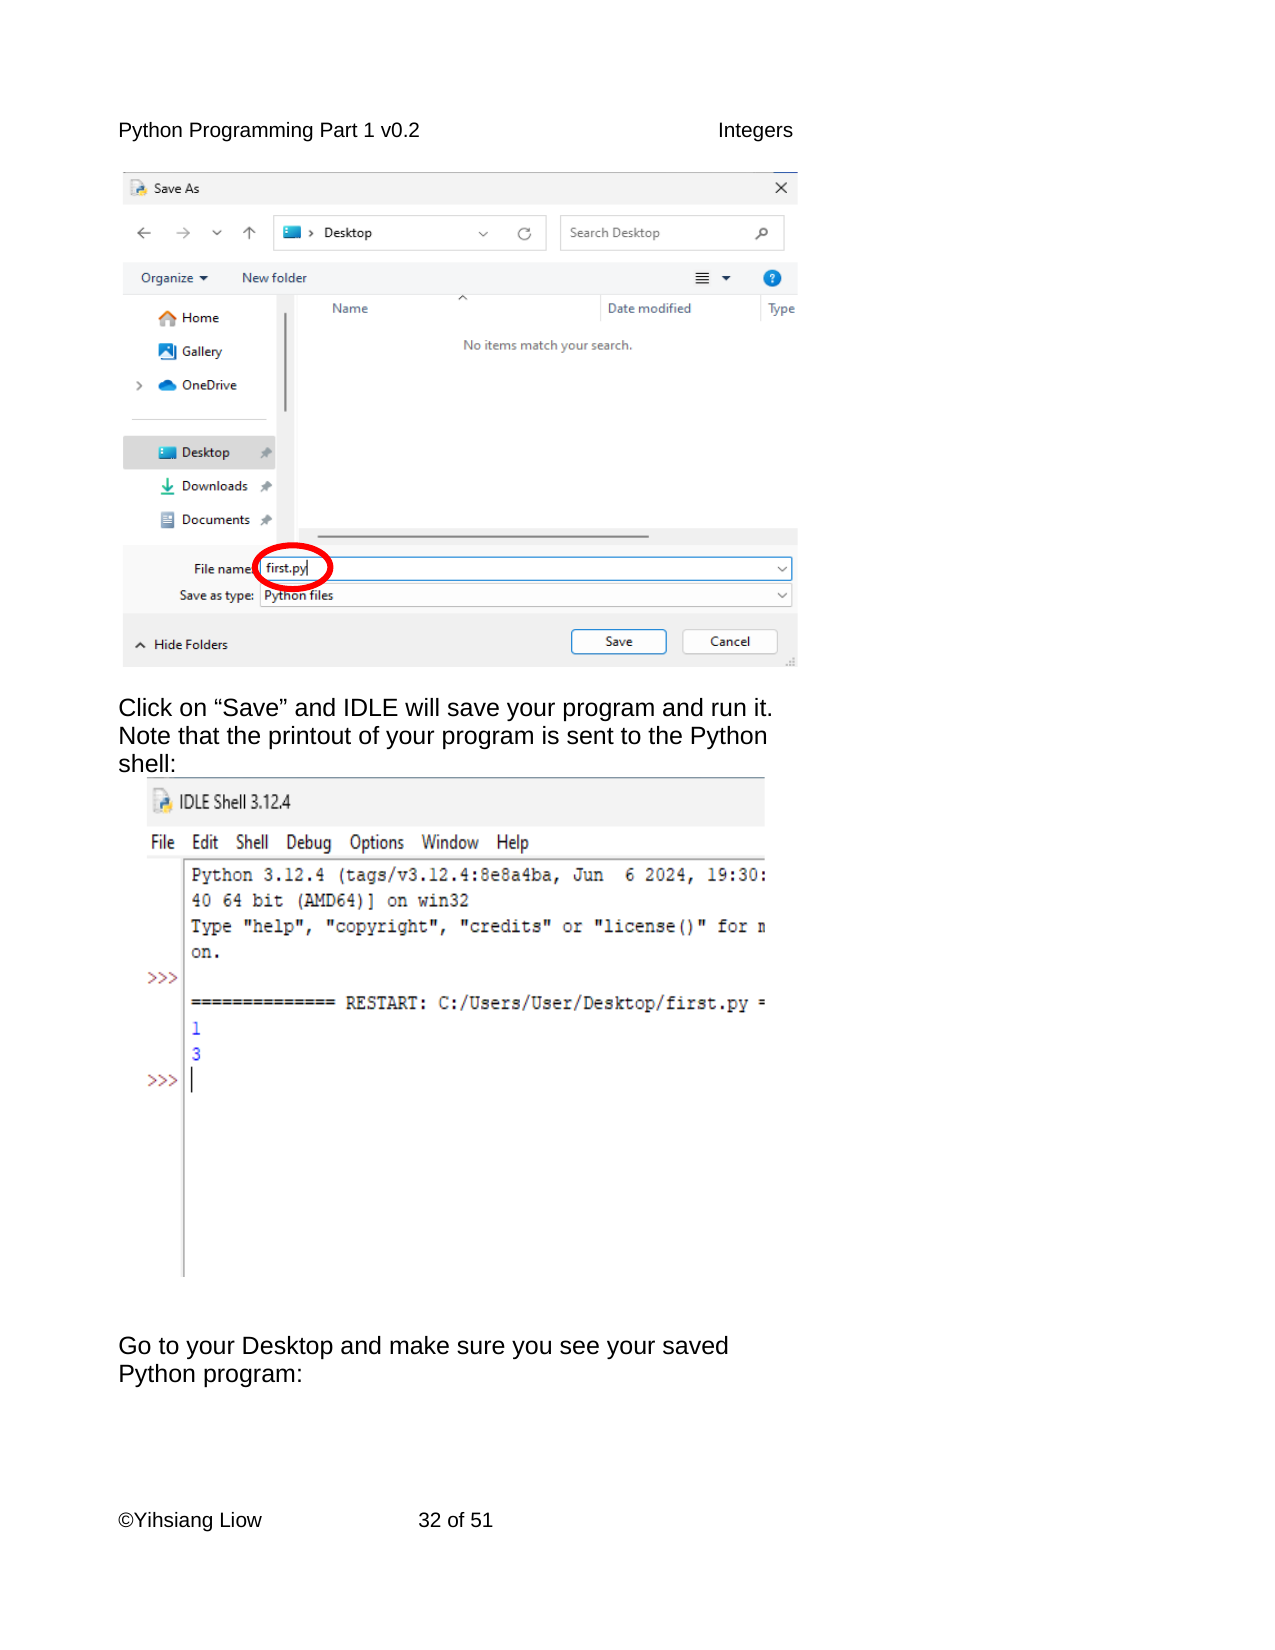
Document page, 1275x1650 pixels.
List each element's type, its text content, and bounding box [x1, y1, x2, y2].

text Go to your Desktop and make sure you see your saved Python program: [118, 1332, 793, 1388]
text Click on “Save” and IDLE will save your program and run it. Note that the printout of your program is sent to the Python shell: [118, 694, 793, 778]
picture [146, 777, 765, 1277]
picture [122, 172, 798, 667]
